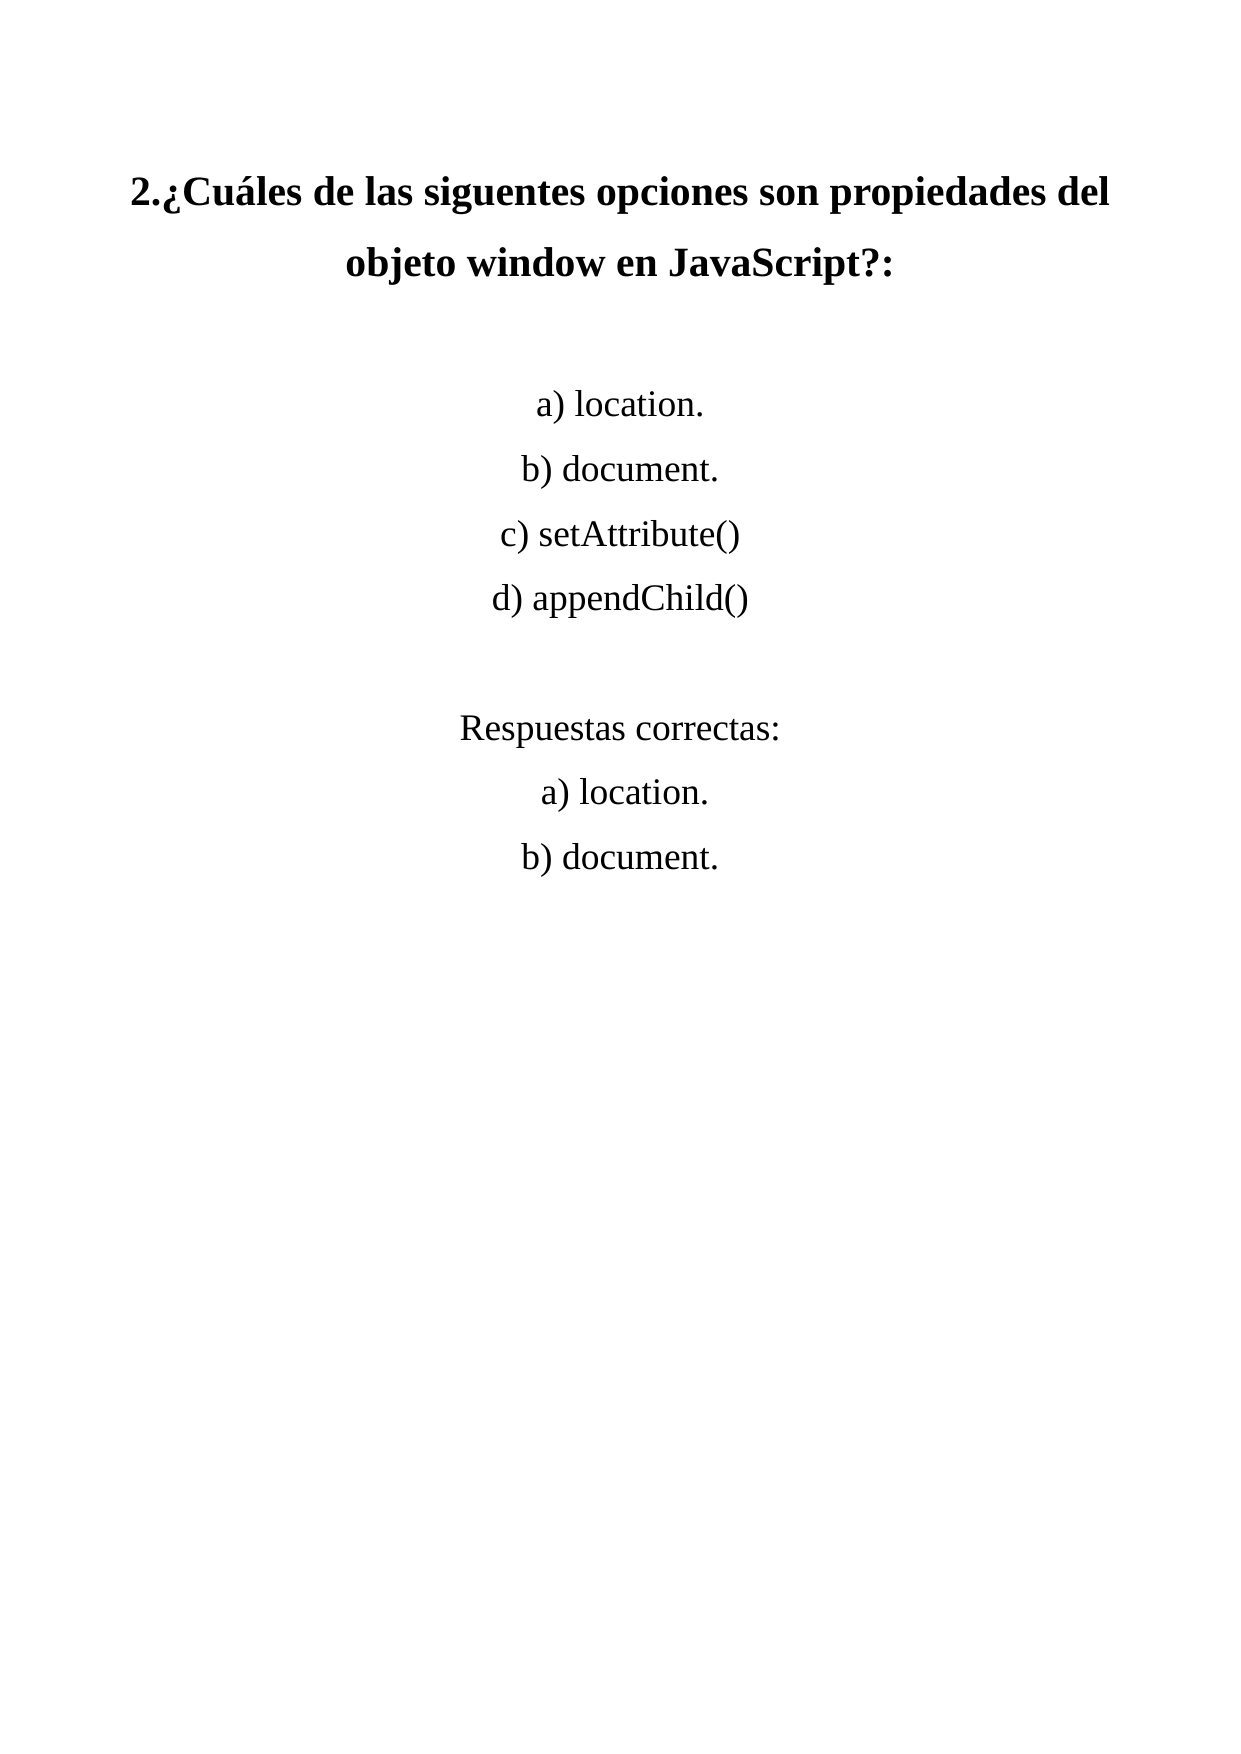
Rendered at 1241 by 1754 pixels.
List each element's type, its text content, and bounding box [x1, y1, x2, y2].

text a) location. [118, 382, 1122, 425]
text b) document. [118, 446, 1122, 489]
text b) document. [118, 834, 1122, 878]
text d) appendChild() [118, 576, 1122, 619]
text Respuestas correctas: [118, 705, 1122, 748]
text 2.¿Cuáles de las siguentes opciones son propiedades del objeto window en JavaScript?: [118, 166, 1122, 286]
text a) location. [118, 770, 1122, 813]
text c) setAttribute() [118, 511, 1122, 554]
